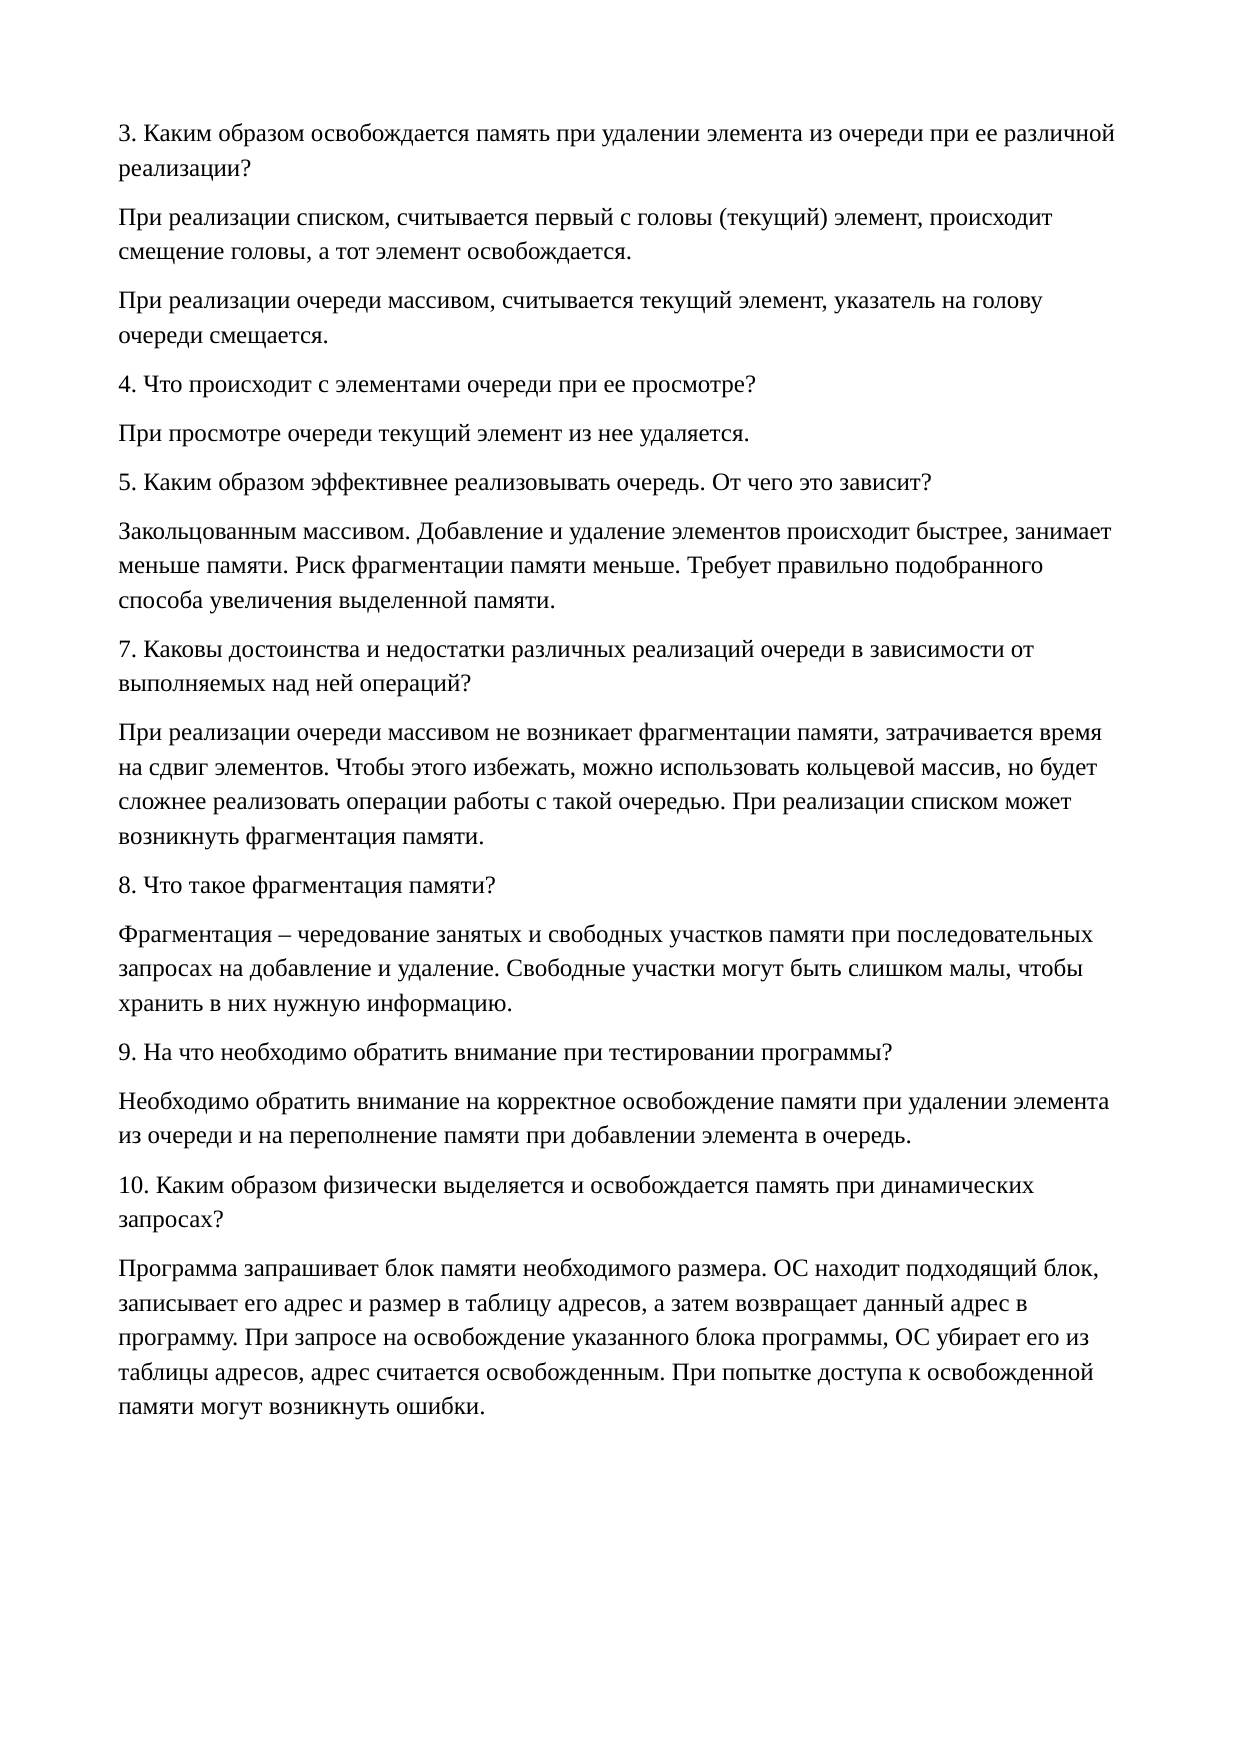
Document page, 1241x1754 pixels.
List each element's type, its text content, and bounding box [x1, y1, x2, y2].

text Необходимо обратить внимание на корректное освобождение памяти при удалении элемента из очереди и на переполнение памяти при добавлении элемента в очередь. [118, 1086, 1122, 1149]
text Фрагментация – чередование занятых и свободных участков памяти при последовательных запросах на добавление и удаление. Свободные участки могут быть слишком малы, чтобы хранить в них нужную информацию. [118, 919, 1122, 1017]
text При реализации списком, считывается первый с головы (текущий) элемент, происходит смещение головы, а тот элемент освобождается. [118, 202, 1122, 265]
text 10. Каким образом физически выделяется и освобождается память при динамических запросах? [118, 1170, 1122, 1233]
text При просмотре очереди текущий элемент из нее удаляется. [118, 418, 1122, 447]
text 7. Каковы достоинства и недостатки различных реализаций очереди в зависимости от выполняемых над ней операций? [118, 634, 1122, 697]
text 9. На что необходимо обратить внимание при тестировании программы? [118, 1037, 1122, 1066]
text Программа запрашивает блок памяти необходимого размера. ОС находит подходящий блок, записывает его адрес и размер в таблицу адресов, а затем возвращает данный адрес в программу. При запросе на освобождение указанного блока программы, ОС убирает его из таблицы адресов, адрес считается освобожденным. При попытке доступа к освобожденной памяти могут возникнуть ошибки. [118, 1253, 1122, 1420]
text 4. Что происходит с элементами очереди при ее просмотре? [118, 369, 1122, 397]
text 3. Каким образом освобождается память при удалении элемента из очереди при ее различной реализации? [118, 118, 1122, 181]
text При реализации очереди массивом, считывается текущий элемент, указатель на голову очереди смещается. [118, 285, 1122, 348]
text 5. Каким образом эффективнее реализовывать очередь. От чего это зависит? [118, 467, 1122, 496]
text При реализации очереди массивом не возникает фрагментации памяти, затрачивается время на сдвиг элементов. Чтобы этого избежать, можно использовать кольцевой массив, но будет сложнее реализовать операции работы с такой очередью. При реализации списком может возникнуть фрагментация памяти. [118, 717, 1122, 850]
text Закольцованным массивом. Добавление и удаление элементов происходит быстрее, занимает меньше памяти. Риск фрагментации памяти меньше. Требует правильно подобранного способа увеличения выделенной памяти. [118, 516, 1122, 614]
text 8. Что такое фрагментация памяти? [118, 870, 1122, 899]
